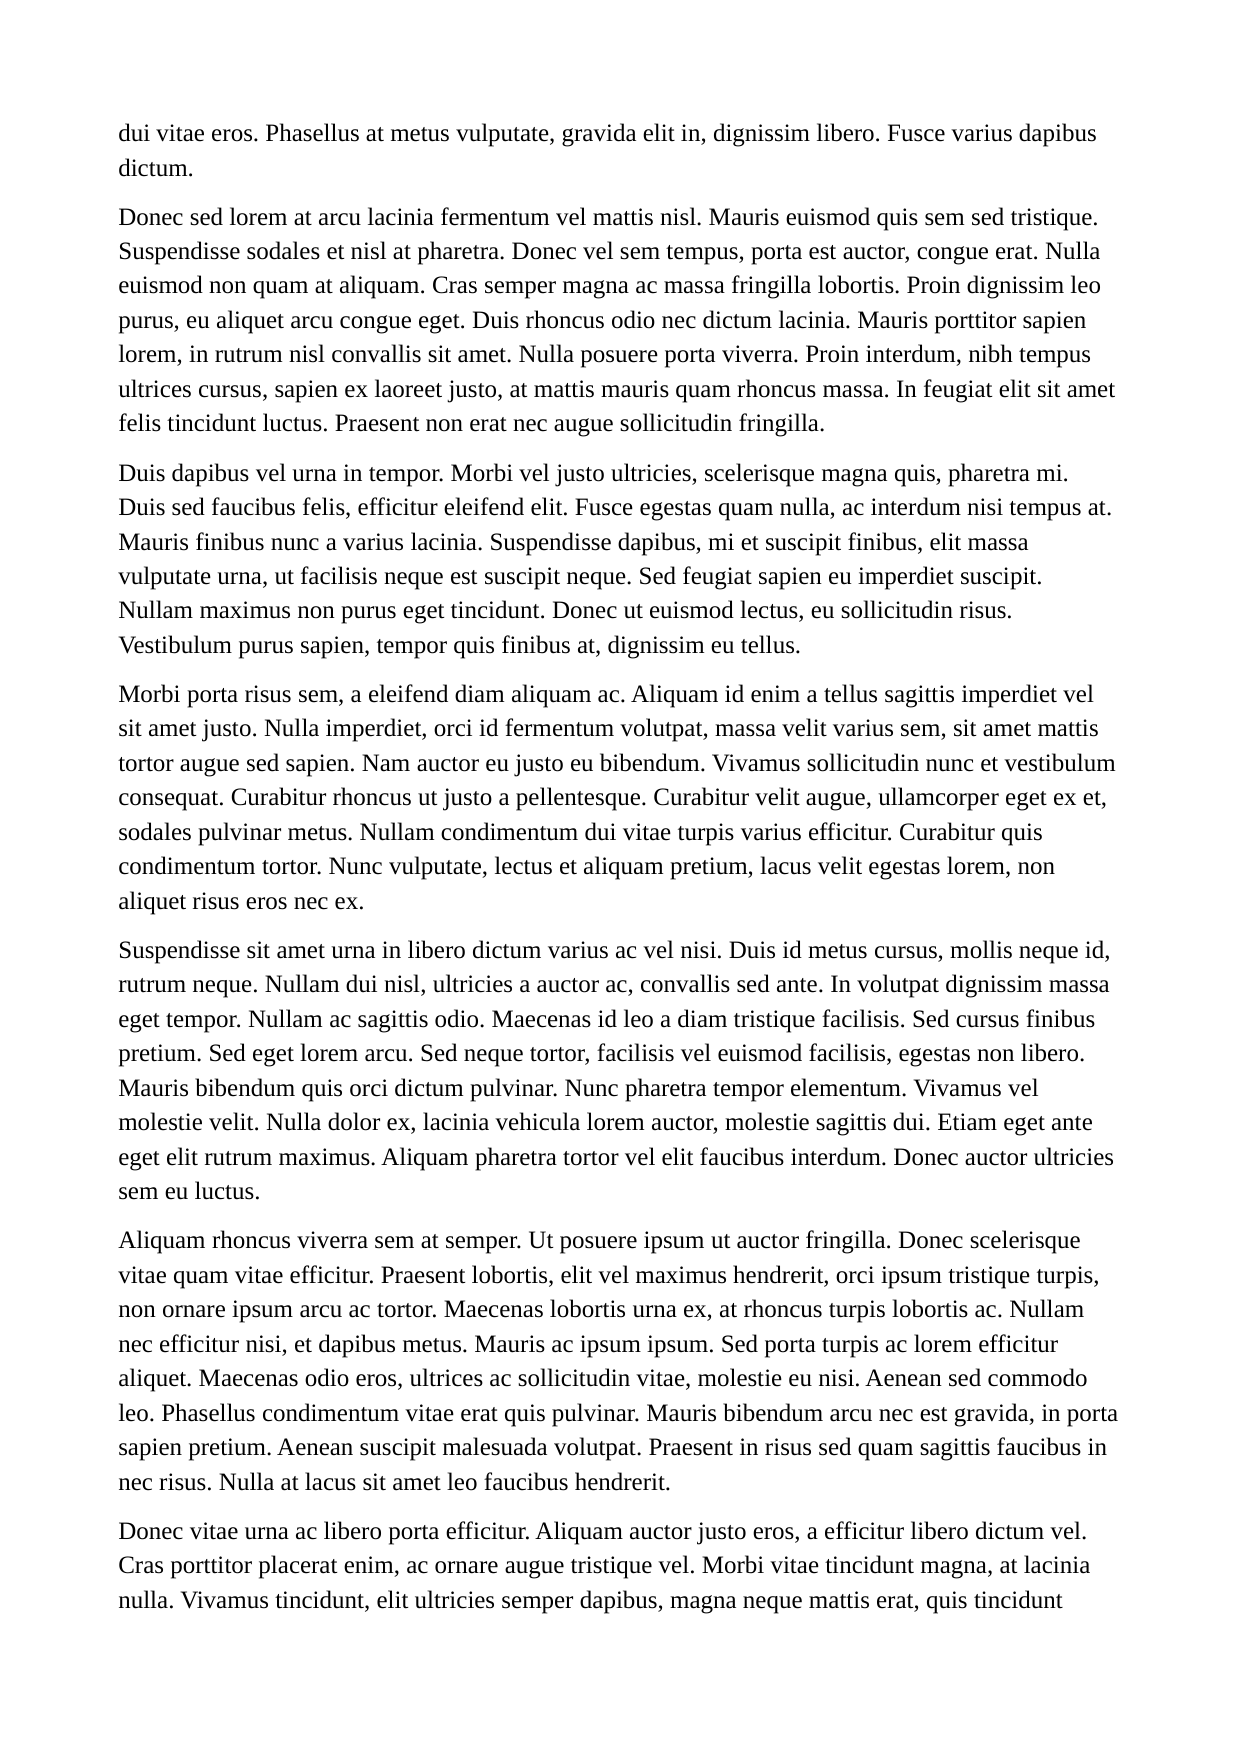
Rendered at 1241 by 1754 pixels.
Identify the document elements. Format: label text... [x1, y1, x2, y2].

text Aliquam rhoncus viverra sem at semper. Ut posuere ipsum ut auctor fringilla. Donec scelerisque vitae quam vitae efficitur. Praesent lobortis, elit vel maximus hendrerit, orci ipsum tristique turpis, non ornare ipsum arcu ac tortor. Maecenas lobortis urna ex, at rhoncus turpis lobortis ac. Nullam nec efficitur nisi, et dapibus metus. Mauris ac ipsum ipsum. Sed porta turpis ac lorem efficitur aliquet. Maecenas odio eros, ultrices ac sollicitudin vitae, molestie eu nisi. Aenean sed commodo leo. Phasellus condimentum vitae erat quis pulvinar. Mauris bibendum arcu nec est gravida, in porta sapien pretium. Aenean suscipit malesuada volutpat. Praesent in risus sed quam sagittis faucibus in nec risus. Nulla at lacus sit amet leo faucibus hendrerit. [118, 1225, 1122, 1496]
text Suspendisse sit amet urna in libero dictum varius ac vel nisi. Duis id metus cursus, mollis neque id, rutrum neque. Nullam dui nisl, ultricies a auctor ac, convallis sed ante. In volutpat dignissim massa eget tempor. Nullam ac sagittis odio. Maecenas id leo a diam tristique facilisis. Sed cursus finibus pretium. Sed eget lorem arcu. Sed neque tortor, facilisis vel euismod facilisis, egestas non libero. Mauris bibendum quis orci dictum pulvinar. Nunc pharetra tempor elementum. Vivamus vel molestie velit. Nulla dolor ex, lacinia vehicula lorem auctor, molestie sagittis dui. Etiam eget ante eget elit rutrum maximus. Aliquam pharetra tortor vel elit faucibus interdum. Donec auctor ultricies sem eu luctus. [118, 935, 1122, 1205]
text dui vitae eros. Phasellus at metus vulputate, gravida elit in, dignissim libero. Fusce varius dapibus dictum. [118, 118, 1122, 181]
text Donec sed lorem at arcu lacinia fermentum vel mattis nisl. Mauris euismod quis sem sed tristique. Suspendisse sodales et nisl at pharetra. Donec vel sem tempus, porta est auctor, congue erat. Nulla euismod non quam at aliquam. Cras semper magna ac massa fringilla lobortis. Proin dignissim leo purus, eu aliquet arcu congue eget. Duis rhoncus odio nec dictum lacinia. Mauris porttitor sapien lorem, in rutrum nisl convallis sit amet. Nulla posuere porta viverra. Proin interdum, nibh tempus ultrices cursus, sapien ex laoreet justo, at mattis mauris quam rhoncus massa. In feugiat elit sit amet felis tincidunt luctus. Praesent non erat nec augue sollicitudin fringilla. [118, 202, 1122, 437]
text Morbi porta risus sem, a eleifend diam aliquam ac. Aliquam id enim a tellus sagittis imperdiet vel sit amet justo. Nulla imperdiet, orci id fermentum volutpat, massa velit varius sem, sit amet mattis tortor augue sed sapien. Nam auctor eu justo eu bibendum. Vivamus sollicitudin nunc et vestibulum consequat. Curabitur rhoncus ut justo a pellentesque. Curabitur velit augue, ullamcorper eget ex et, sodales pulvinar metus. Nullam condimentum dui vitae turpis varius efficitur. Curabitur quis condimentum tortor. Nunc vulputate, lectus et aliquam pretium, lacus velit egestas lorem, non aliquet risus eros nec ex. [118, 679, 1122, 915]
text Duis dapibus vel urna in tempor. Morbi vel justo ultricies, scelerisque magna quis, pharetra mi. Duis sed faucibus felis, efficitur eleifend elit. Fusce egestas quam nulla, ac interdum nisi tempus at. Mauris finibus nunc a varius lacinia. Suspendisse dapibus, mi et suscipit finibus, elit massa vulputate urna, ut facilisis neque est suscipit neque. Sed feugiat sapien eu imperdiet suscipit. Nullam maximus non purus eget tincidunt. Donec ut euismod lectus, eu sollicitudin risus. Vestibulum purus sapien, tempor quis finibus at, dignissim eu tellus. [118, 458, 1122, 659]
text Donec vitae urna ac libero porta efficitur. Aliquam auctor justo eros, a efficitur libero dictum vel. Cras porttitor placerat enim, ac ornare augue tristique vel. Morbi vitae tincidunt magna, at lacinia nulla. Vivamus tincidunt, elit ultricies semper dapibus, magna neque mattis erat, quis tincidunt [118, 1516, 1122, 1613]
